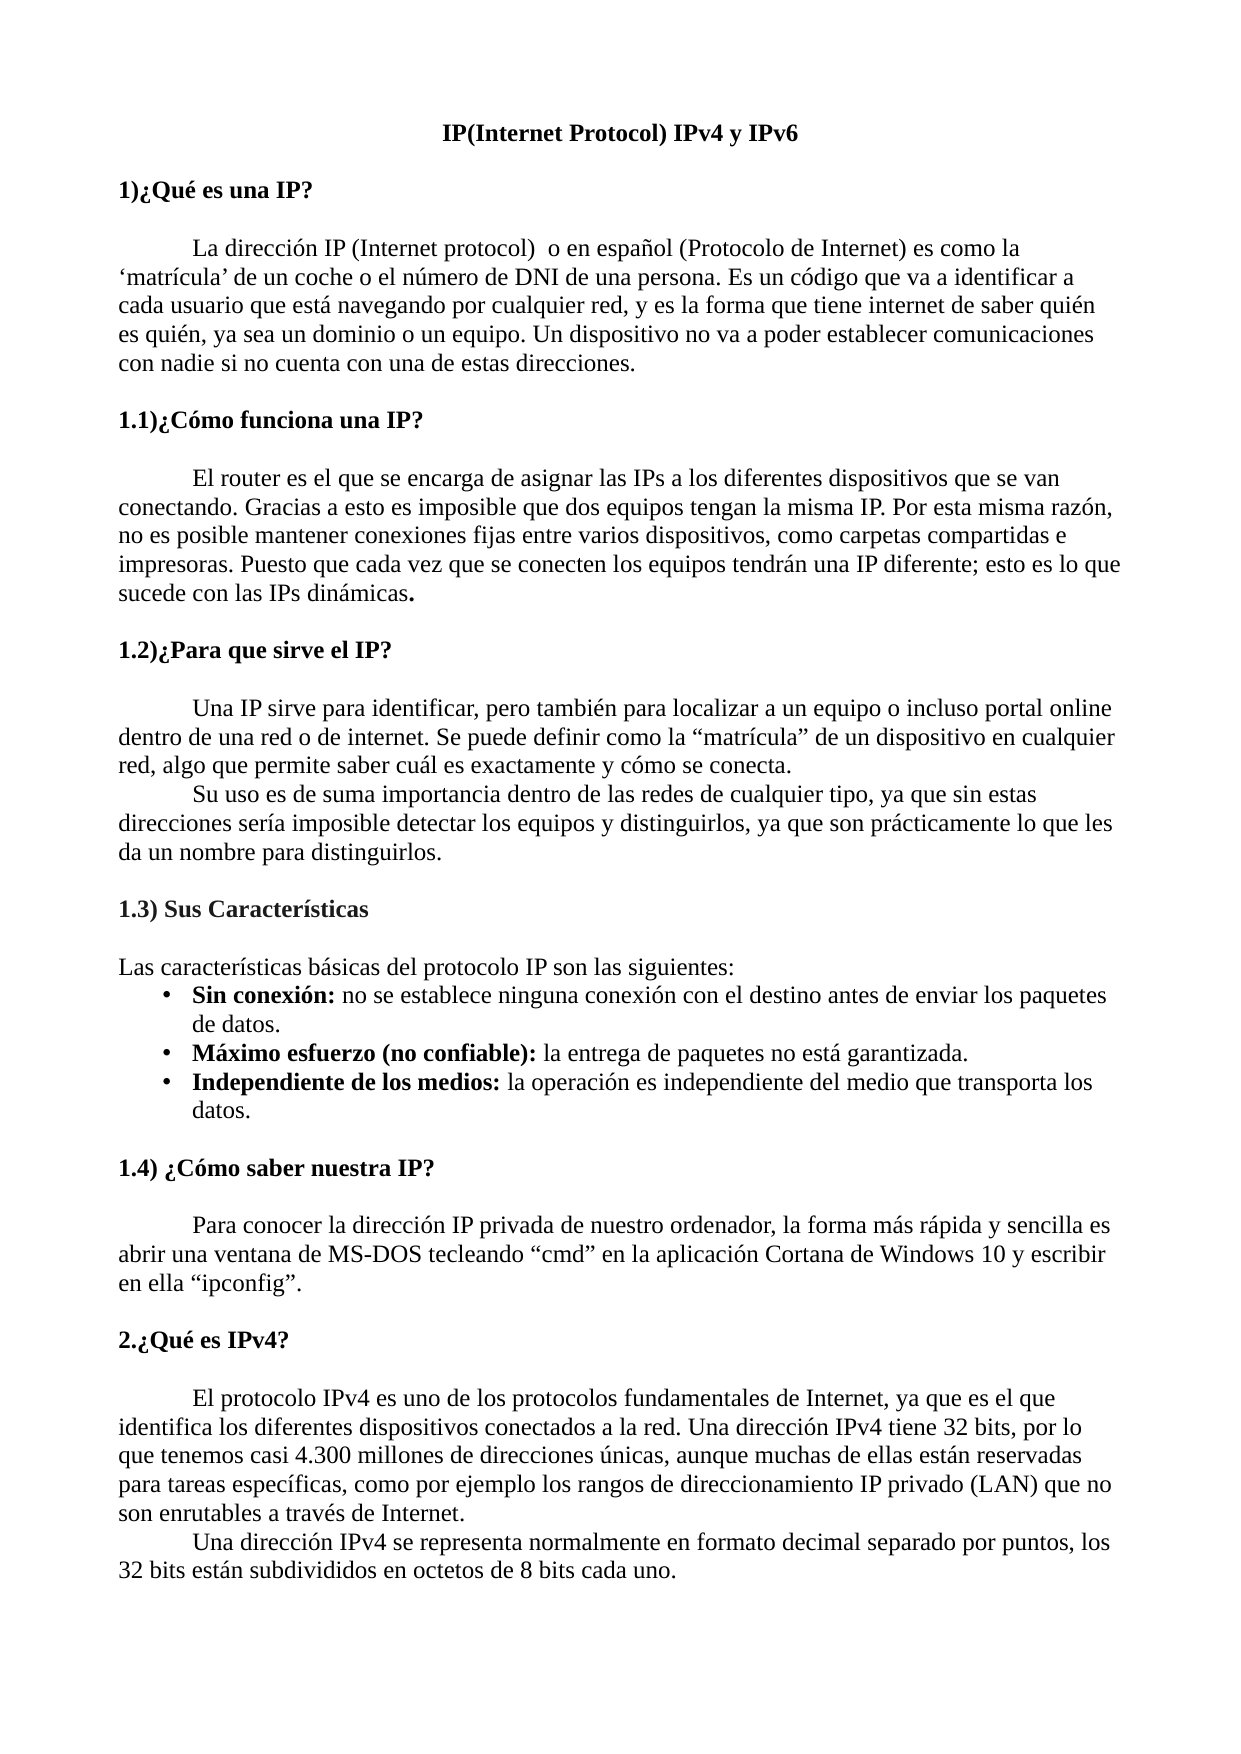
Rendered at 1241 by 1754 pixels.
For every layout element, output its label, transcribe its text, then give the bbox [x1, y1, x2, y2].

text Las características básicas del protocolo IP son las siguientes: [118, 923, 1122, 981]
text Su uso es de suma importancia dentro de las redes de cualquier tipo, ya que sin estas direcciones sería imposible detectar los equipos y distinguirlos, ya que son prácticamente lo que les da un nombre para distinguirlos. [118, 779, 1122, 866]
text El router es el que se encarga de asignar las IPs a los diferentes dispositivos que se van conectando. Gracias a esto es imposible que dos equipos tengan la misma IP. Por esta misma razón, no es posible mantener conexiones fijas entre varios dispositivos, como carpetas compartidas e impresoras. Puesto que cada vez que se conecten los equipos tendrán una IP diferente; esto es lo que sucede con las IPs dinámicas. [118, 463, 1122, 607]
text Una dirección IPv4 se representa normalmente en formato decimal separado por puntos, los 32 bits están subdivididos en octetos de 8 bits cada uno. [118, 1527, 1122, 1584]
text 1.1)¿Cómo funciona una IP? [118, 406, 1122, 434]
list Máximo esfuerzo (no confiable): la entrega de paquetes no está garantizada. [162, 1038, 1122, 1067]
list Independiente de los medios: la operación es independiente del medio que transporta los datos. [162, 1067, 1122, 1124]
text 2.¿Qué es IPv4? [118, 1326, 1122, 1354]
text 1)¿Qué es una IP? [118, 176, 1122, 204]
text 1.3) Sus Características [118, 894, 1122, 923]
text Una IP sirve para identificar, pero también para localizar a un equipo o incluso portal online dentro de una red o de internet. Se puede definir como la “matrícula” de un dispositivo en cualquier red, algo que permite saber cuál es exactamente y cómo se conecta. [118, 693, 1122, 779]
list Sin conexión: no se establece ninguna conexión con el destino antes de enviar los paquetes de datos. [162, 981, 1122, 1038]
text Para conocer la dirección IP privada de nuestro ordenador, la forma más rápida y sencilla es abrir una ventana de MS-DOS tecleando “cmd” en la aplicación Cortana de Windows 10 y escribir en ella “ipconfig”. [118, 1211, 1122, 1297]
text El protocolo IPv4 es uno de los protocolos fundamentales de Internet, ya que es el que identifica los diferentes dispositivos conectados a la red. Una dirección IPv4 tiene 32 bits, por lo que tenemos casi 4.300 millones de direcciones únicas, aunque muchas de ellas están reservadas para tareas específicas, como por ejemplo los rangos de direccionamiento IP privado (LAN) que no son enrutables a través de Internet. [118, 1383, 1122, 1527]
text La dirección IP (Internet protocol) o en español (Protocolo de Internet) es como la ‘matrícula’ de un coche o el número de DNI de una persona. Es un código que va a identificar a cada usuario que está navegando por cualquier red, y es la forma que tiene internet de saber quién es quién, ya sea un dominio o un equipo. Un dispositivo no va a poder establecer comunicaciones con nadie si no cuenta con una de estas direcciones. [118, 233, 1122, 377]
text 1.4) ¿Cómo saber nuestra IP? [118, 1153, 1122, 1182]
text IP(Internet Protocol) IPv4 y IPv6 [118, 118, 1122, 147]
text 1.2)¿Para que sirve el IP? [118, 636, 1122, 664]
